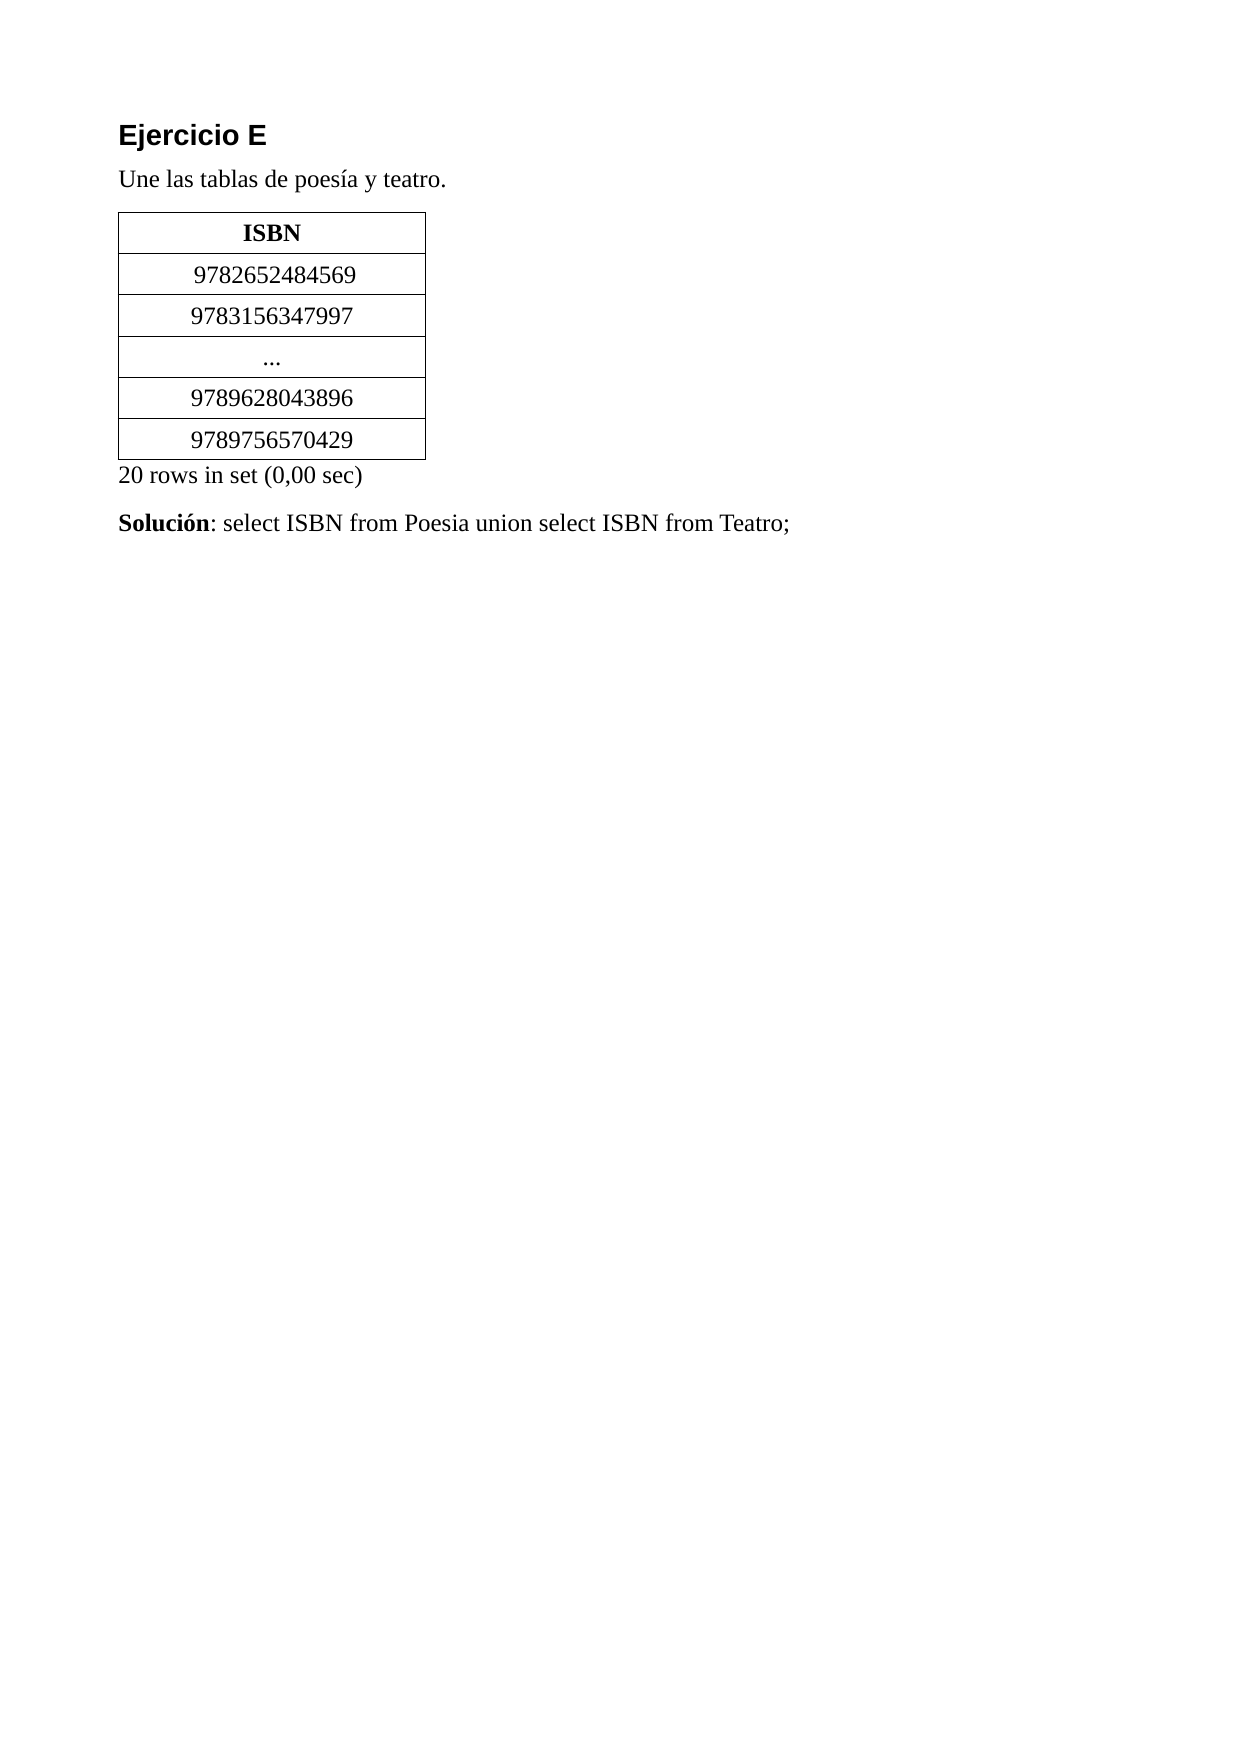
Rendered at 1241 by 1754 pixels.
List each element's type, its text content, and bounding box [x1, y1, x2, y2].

table_cell 9782652484569 [119, 254, 425, 294]
subtitle Ejercicio E [118, 118, 1122, 152]
table_cell 9789756570429 [119, 419, 425, 459]
table_cell 9789628043896 [119, 378, 425, 418]
table_header ISBN [119, 213, 425, 253]
table_cell 9783156347997 [119, 295, 425, 336]
text Solución: select ISBN from Poesia union select ISBN from Teatro; [118, 508, 1122, 537]
text 20 rows in set (0,00 sec) [118, 460, 1122, 489]
table_cell ... [119, 337, 425, 377]
text Une las tablas de poesía y teatro. [118, 164, 1122, 193]
